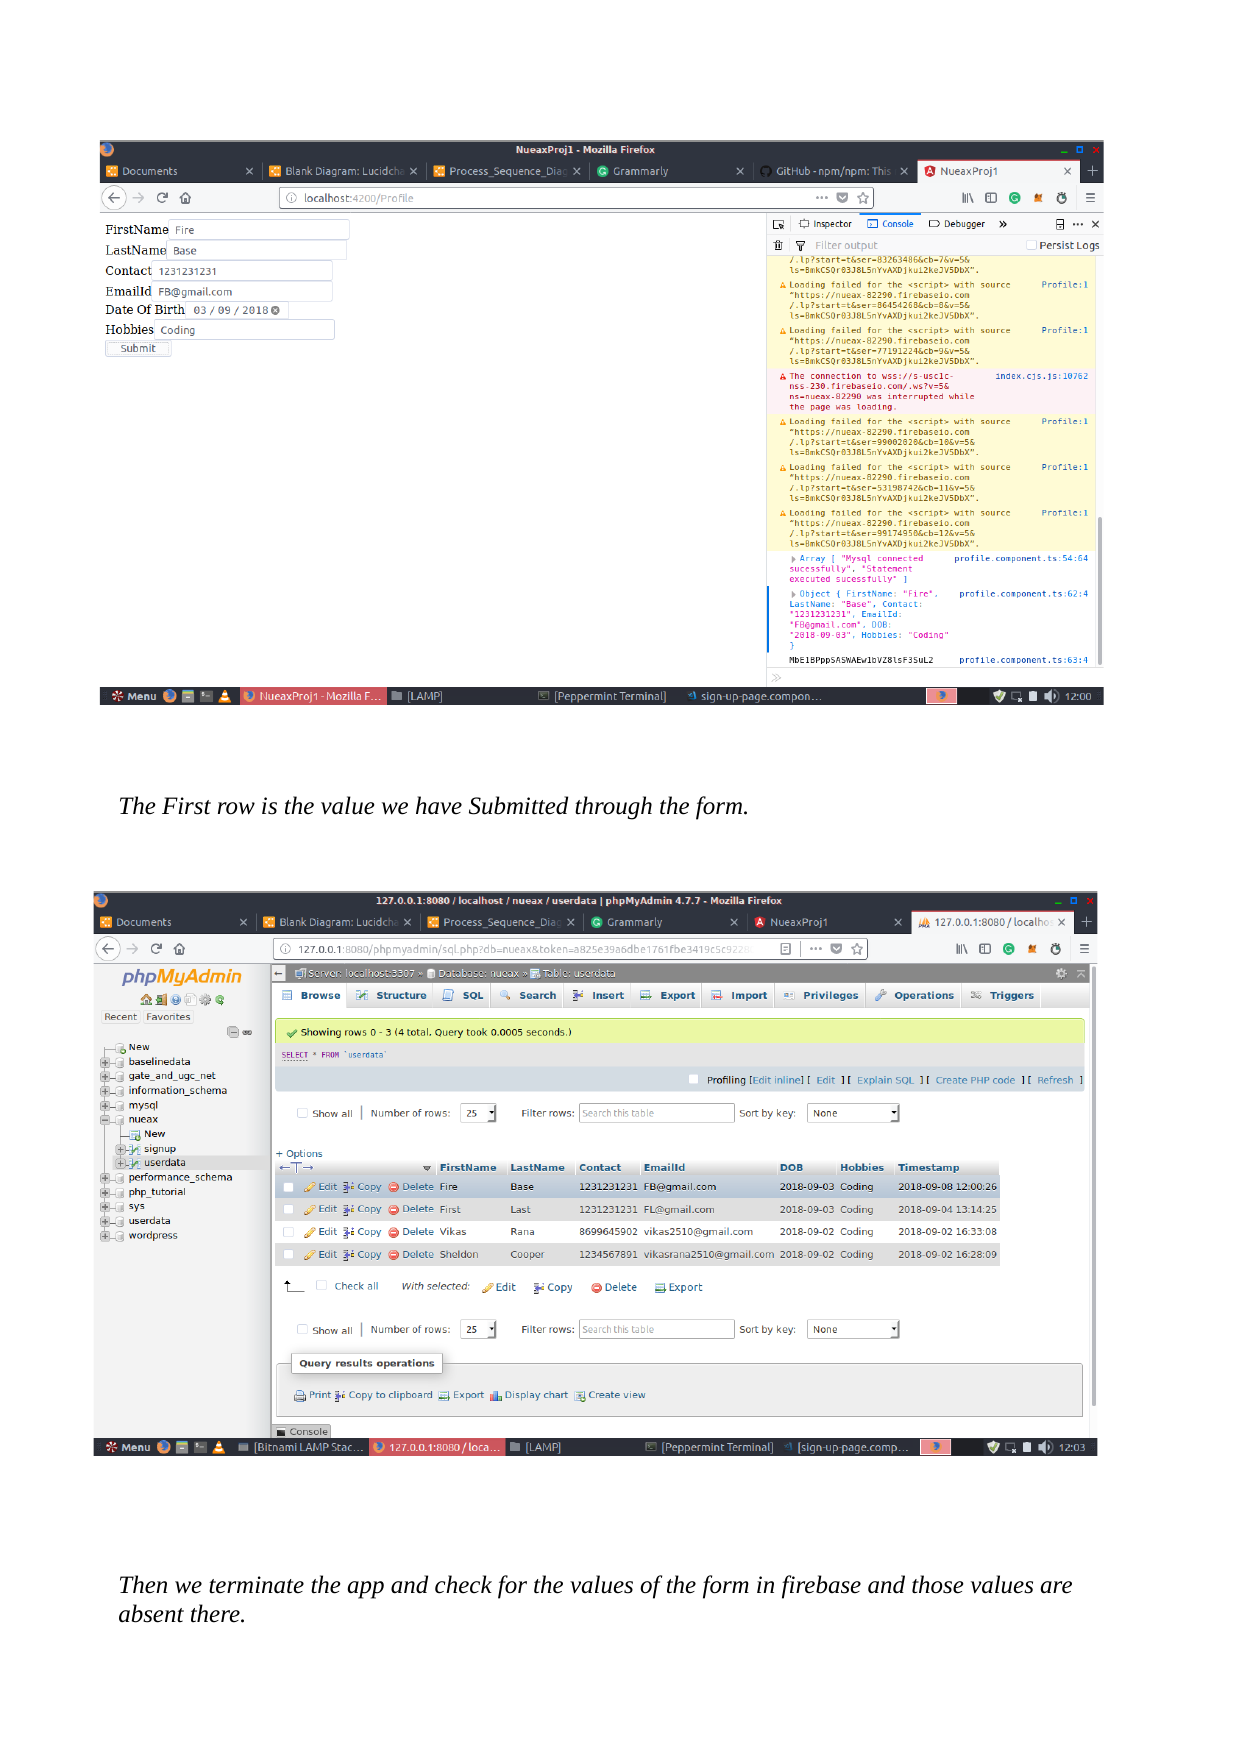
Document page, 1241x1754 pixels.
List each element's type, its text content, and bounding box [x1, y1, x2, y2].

picture [99, 140, 1104, 705]
text Then we terminate the app and check for the values of the form in firebase and those values are absent there. [118, 1571, 1122, 1628]
text The First row is the value we have Submitted through the form. [118, 791, 1122, 820]
picture [93, 891, 1098, 1456]
